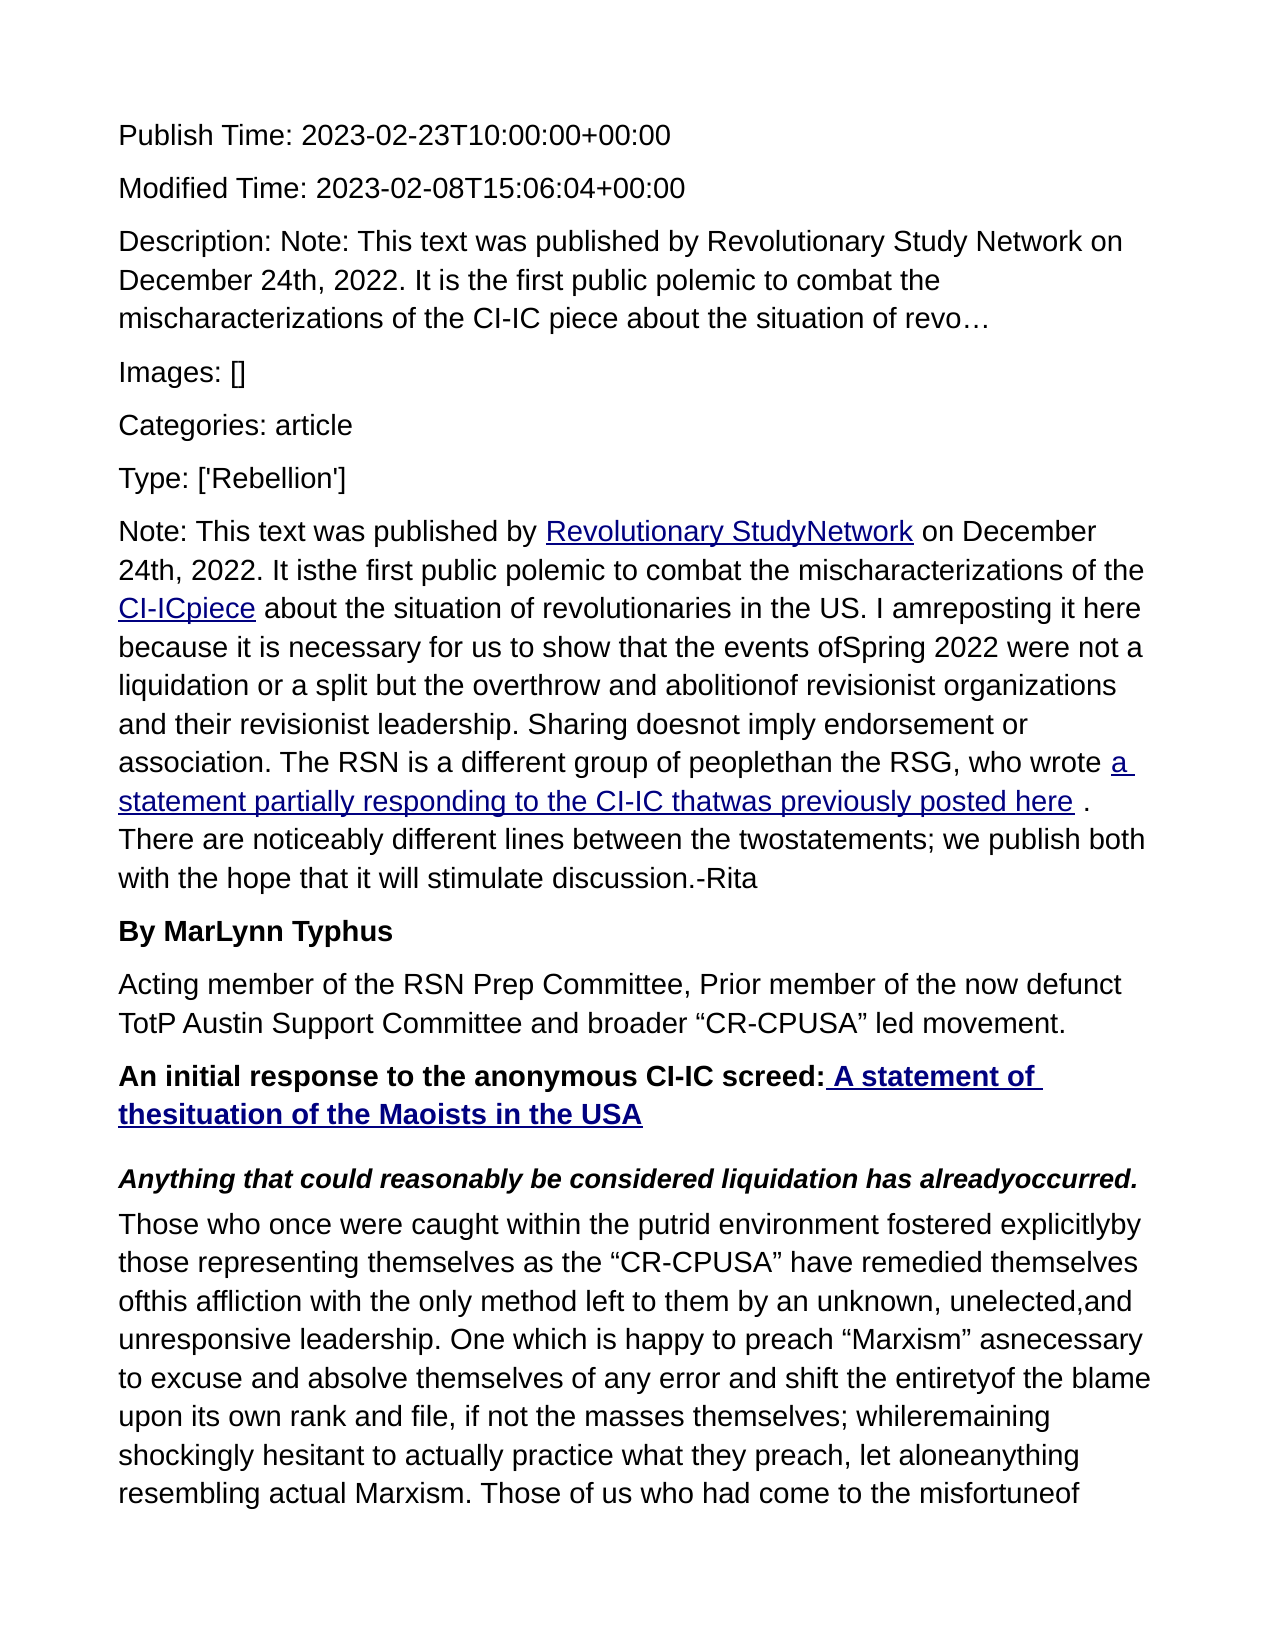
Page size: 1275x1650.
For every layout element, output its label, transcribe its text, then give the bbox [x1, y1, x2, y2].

text Modified Time: 2023-02-08T15:06:04+00:00 [118, 171, 1157, 205]
text Images: [] [118, 354, 1157, 388]
text Publish Time: 2023-02-23T10:00:00+00:00 [118, 118, 1157, 152]
text Type: ['Rebellion'] [118, 461, 1157, 494]
text Description: Note: This text was published by Revolutionary Study Network on December 24th, 2022. It is the first public polemic to combat the mischaracterizations of the CI-IC piece about the situation of revo… [118, 224, 1157, 335]
text An initial response to the anonymous CI-IC screed: A statement of thesituation of the Maoists in the USA [118, 1059, 1157, 1131]
text Those who once were caught within the putrid environment fostered explicitlyby those representing themselves as the “CR-CPUSA” have remedied themselves ofthis affliction with the only method left to them by an unknown, unelected,and unresponsive leadership. One which is happy to preach “Marxism” asnecessary to excuse and absolve themselves of any error and shift the entiretyof the blame upon its own rank and file, if not the masses themselves; whileremaining shockingly hesitant to actually practice what they preach, let aloneanything resembling actual Marxism. Those of us who had come to the misfortuneof [118, 1207, 1157, 1510]
subtitle Anything that could reasonably be considered liquidation has alreadyoccurred. [118, 1163, 1157, 1194]
text Acting member of the RSN Prep Committee, Prior member of the now defunct TotP Austin Support Committee and broader “CR-CPUSA” led movement. [118, 967, 1157, 1039]
text Note: This text was published by Revolutionary StudyNetwork on December 24th, 2022. It isthe first public polemic to combat the mischaracterizations of the CI-ICpiece about the situation of revolutionaries in the US. I amreposting it here because it is necessary for us to show that the events ofSpring 2022 were not a liquidation or a split but the overthrow and abolitionof revisionist organizations and their revisionist leadership. Sharing doesnot imply endorsement or association. The RSN is a different group of peoplethan the RSG, who wrote a statement partially responding to the CI-IC thatwas previously posted here . There are noticeably different lines between the twostatements; we publish both with the hope that it will stimulate discussion.-Rita [118, 514, 1157, 894]
text Categories: article [118, 408, 1157, 441]
text By MarLynn Typhus [118, 914, 1157, 947]
